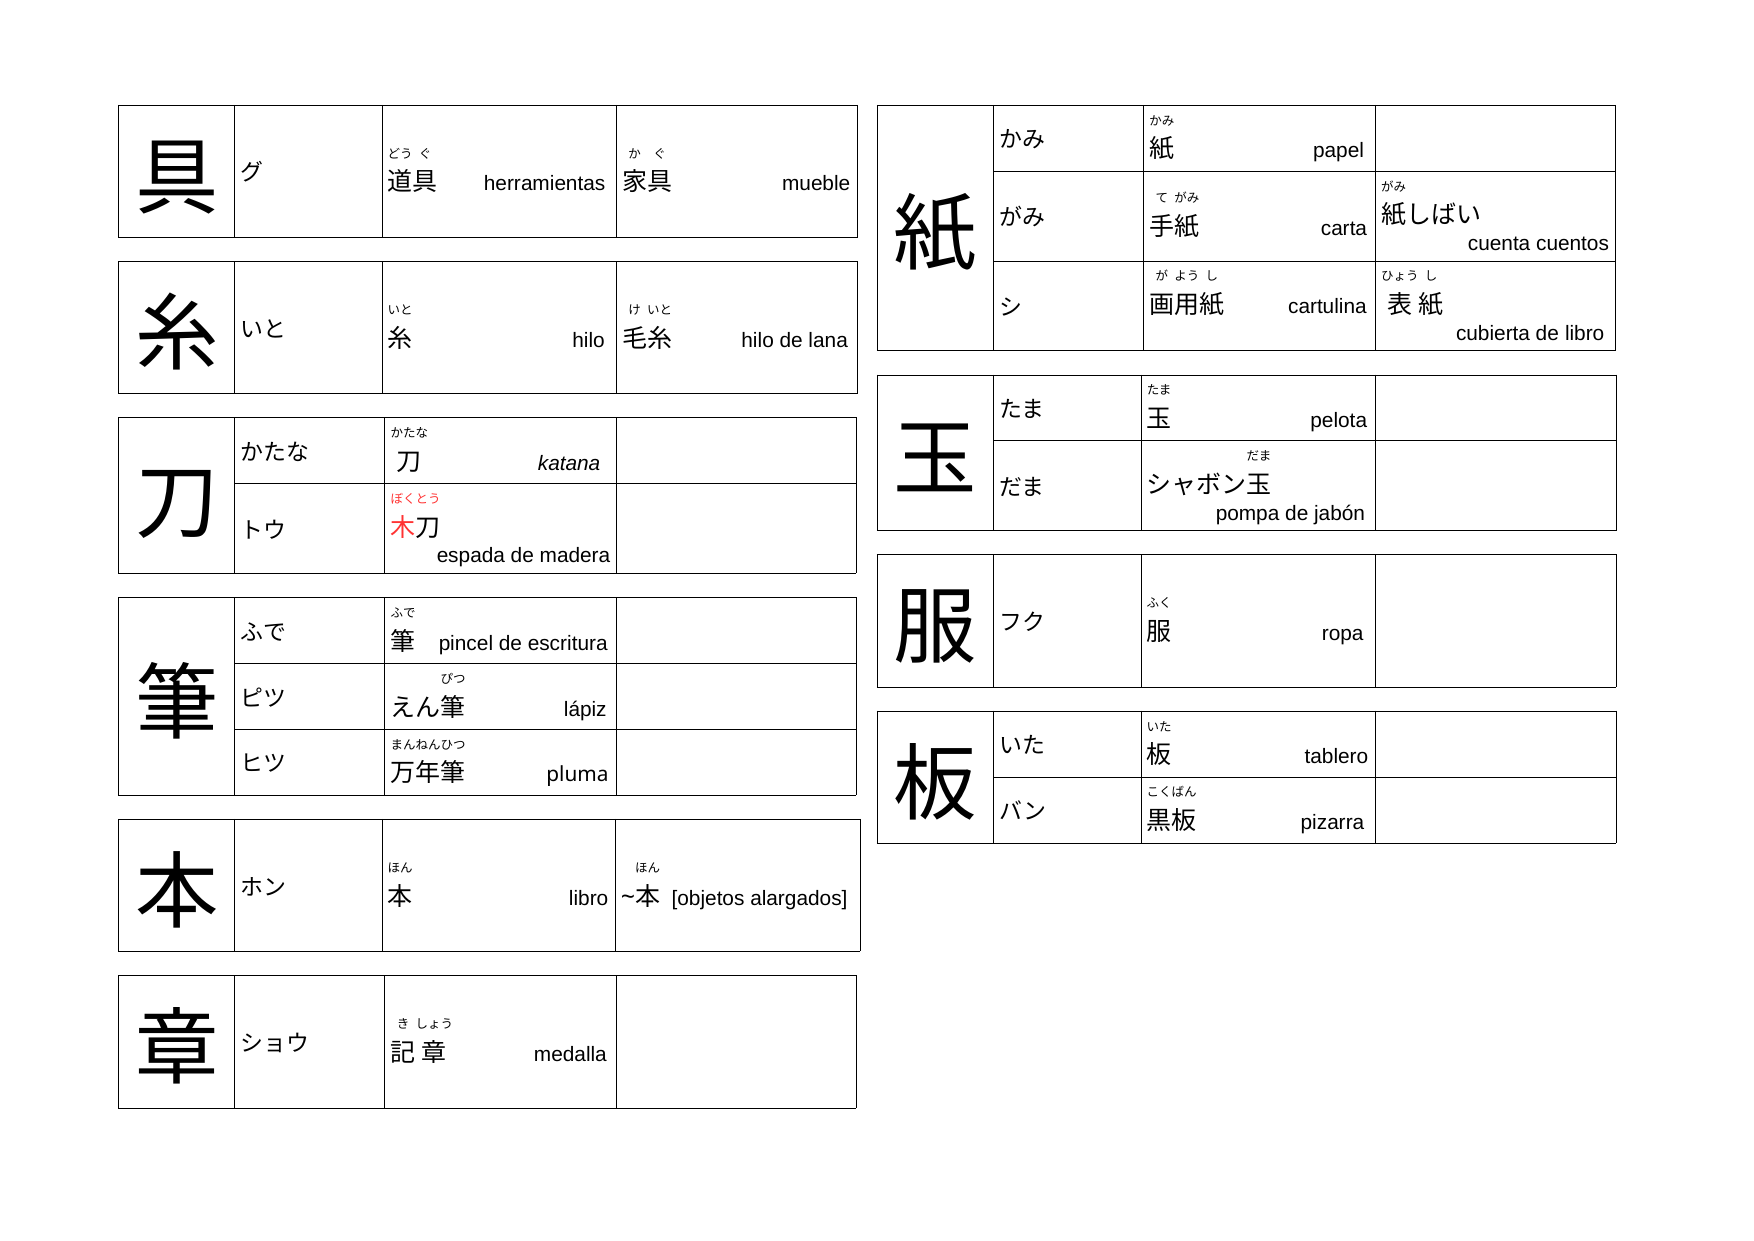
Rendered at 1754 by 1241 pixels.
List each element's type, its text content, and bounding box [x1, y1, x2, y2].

table_cell シ [994, 262, 1143, 350]
table_cell [617, 730, 856, 795]
table_cell 画が用よう紙し cartulina [1144, 262, 1375, 350]
table_header [1376, 376, 1616, 440]
table_header 本ほん libro [383, 820, 615, 951]
table_header [1376, 712, 1616, 777]
table_cell 木ぼく刀とう espada de madera [385, 484, 616, 573]
table_header ショウ [235, 976, 384, 1107]
table_header [1376, 555, 1616, 687]
table_header 玉 [878, 376, 993, 530]
table_header [617, 418, 856, 483]
table_cell シャボン玉だま pompa de jabón [1142, 441, 1375, 530]
table_header [617, 598, 856, 663]
table_header かみ [994, 106, 1143, 171]
table_cell ピツ [235, 664, 384, 729]
table_header フク [994, 555, 1141, 687]
table_header 具 [119, 106, 234, 237]
table_header 記き章しょう medalla [385, 976, 616, 1107]
table_header 板いた tablero [1142, 712, 1375, 777]
table_header [617, 976, 856, 1107]
table_header 紙かみ papel [1144, 106, 1375, 171]
table_header 筆ふで pincel de escritura [385, 598, 616, 663]
table_cell トウ [235, 484, 384, 573]
table_header 服 [878, 555, 993, 687]
table_header 家か具ぐ mueble [617, 106, 857, 237]
table_cell [617, 484, 856, 573]
table_header 章 [119, 976, 234, 1107]
table_header かたな [235, 418, 384, 483]
table_header 糸 [119, 262, 234, 393]
table_cell えん筆ぴつ lápiz [385, 664, 616, 729]
table_header いと [235, 262, 382, 393]
table_header 板 [878, 712, 993, 843]
table_header 本 [119, 820, 234, 951]
table_header 毛け糸いと hilo de lana [617, 262, 857, 393]
table_cell 表ひょう紙し cubierta de libro [1376, 262, 1615, 350]
table_cell ヒツ [235, 730, 384, 795]
table_cell [617, 664, 856, 729]
table_header いた [994, 712, 1141, 777]
table_header 玉たま pelota [1142, 376, 1375, 440]
table_header [1376, 106, 1615, 171]
table_header 糸いと hilo [383, 262, 616, 393]
table_header 刀かたな katana [385, 418, 616, 483]
table_header ~本ほん [objetos alargados] [616, 820, 860, 951]
table_cell 万まん年ねん筆ひつ pluma [385, 730, 616, 795]
table_cell 紙がみしばい cuenta cuentos [1376, 172, 1615, 261]
table_cell バン [994, 778, 1141, 843]
table_header たま [994, 376, 1141, 440]
table_cell 手て紙がみ carta [1144, 172, 1375, 261]
table_cell がみ [994, 172, 1143, 261]
table_cell だま [994, 441, 1141, 530]
table_header 服ふく ropa [1142, 555, 1375, 687]
table_cell [1376, 441, 1616, 530]
table_header グ [235, 106, 382, 237]
table_header 筆 [119, 598, 234, 795]
table_header ふで [235, 598, 384, 663]
table_cell 黒こく板ばん pizarra [1142, 778, 1375, 843]
table_header 道どう具ぐ herramientas [383, 106, 616, 237]
table_header 刀 [119, 418, 234, 573]
table_header ホン [235, 820, 382, 951]
table_header 紙 [878, 106, 993, 350]
table_cell [1376, 778, 1616, 843]
